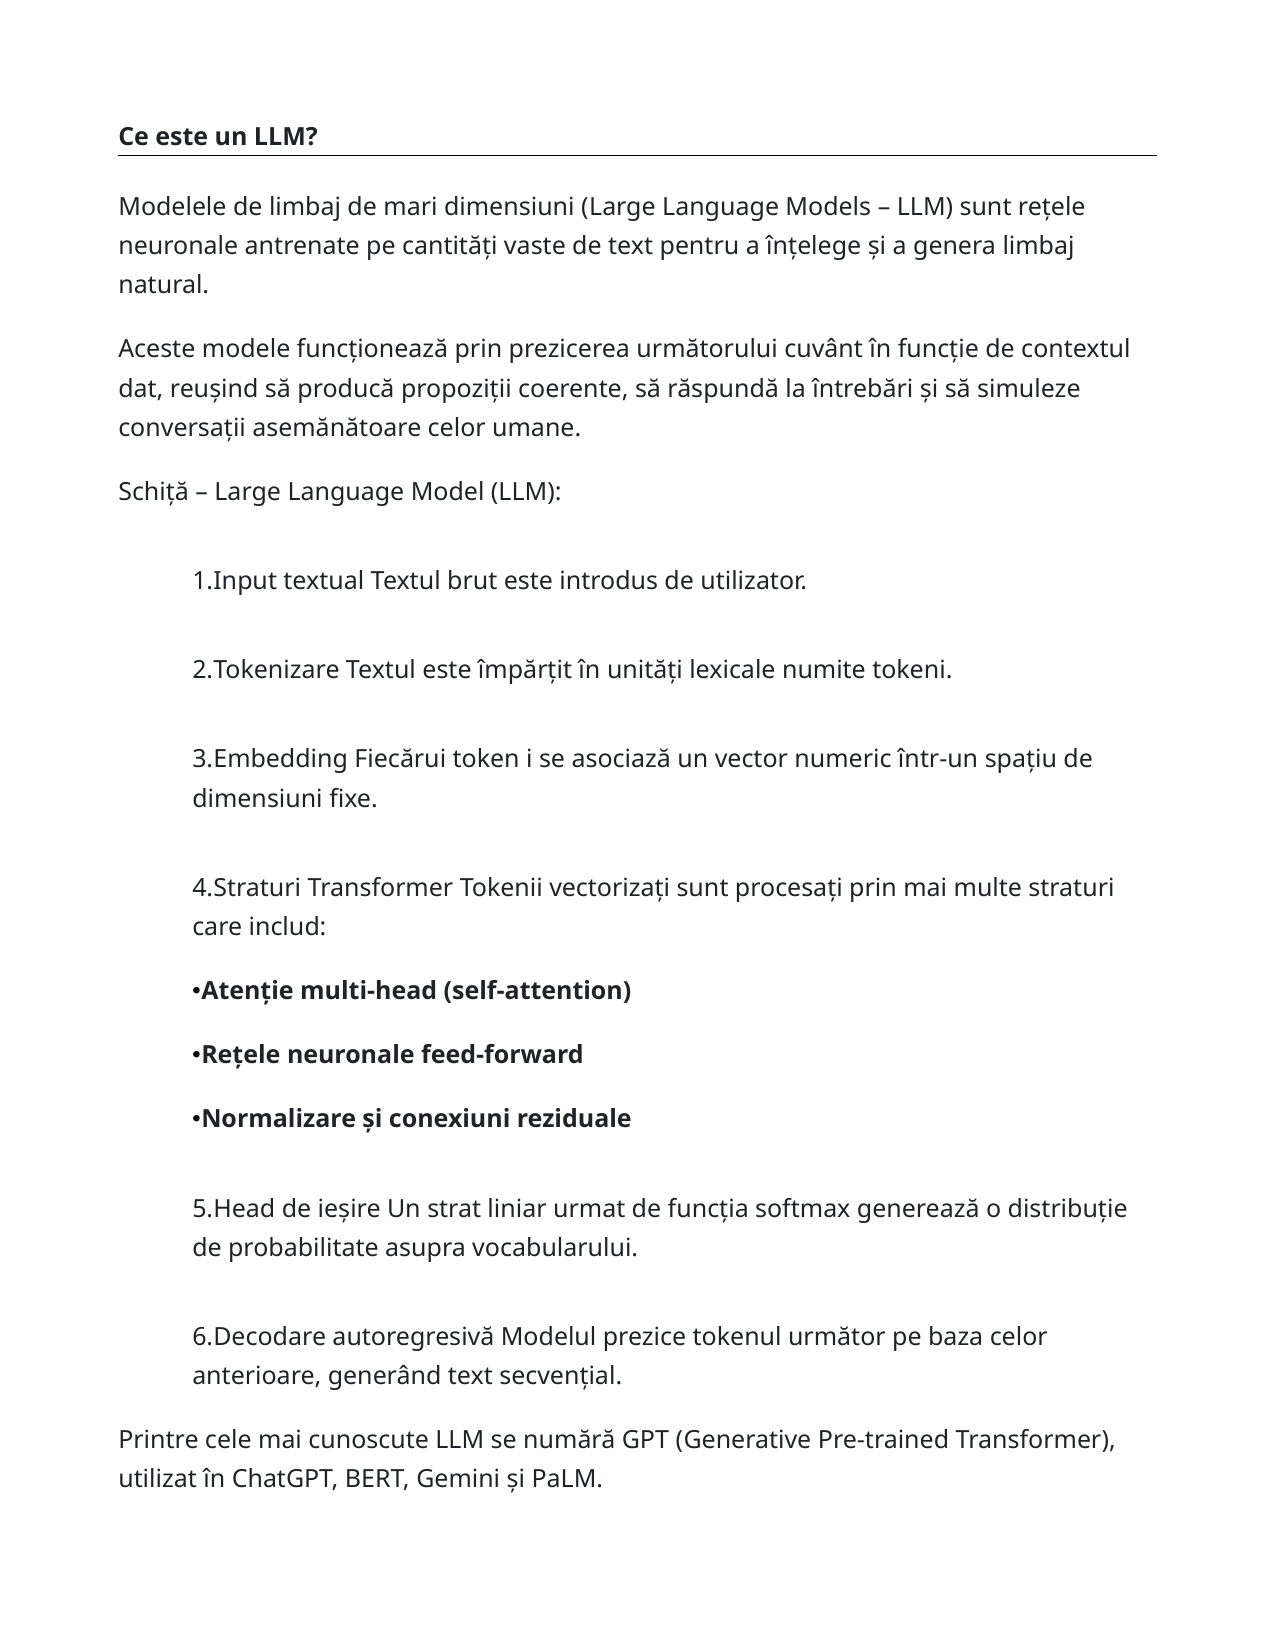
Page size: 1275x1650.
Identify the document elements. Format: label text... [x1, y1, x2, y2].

list Embedding Fiecărui token i se asociază un vector numeric într-un spațiu de dimensiuni fixe. [118, 741, 1157, 814]
text Printre cele mai cunoscute LLM se numără GPT (Generative Pre-trained Transformer), utilizat în ChatGPT, BERT, Gemini și PaLM. [118, 1422, 1157, 1495]
text Schiță – Large Language Model (LLM): [118, 474, 1157, 508]
list Atenție multi-head (self-attention) [118, 973, 1157, 1007]
subtitle Ce este un LLM? [118, 118, 1157, 155]
list Tokenizare Textul este împărțit în unități lexicale numite tokeni. [118, 652, 1157, 686]
list Input textual Textul brut este introdus de utilizator. [118, 563, 1157, 597]
list Head de ieșire Un strat liniar urmat de funcția softmax generează o distribuție de probabilitate asupra vocabularului. [118, 1190, 1157, 1263]
list Normalizare și conexiuni reziduale [118, 1101, 1157, 1135]
list Rețele neuronale feed-forward [118, 1037, 1157, 1071]
text Aceste modele funcționează prin prezicerea următorului cuvânt în funcție de contextul dat, reușind să producă propoziții coerente, să răspundă la întrebări și să simuleze conversații asemănătoare celor umane. [118, 331, 1157, 443]
list Decodare autoregresivă Modelul prezice tokenul următor pe baza celor anterioare, generând text secvențial. [118, 1319, 1157, 1392]
list Straturi Transformer Tokenii vectorizați sunt procesați prin mai multe straturi care includ: [118, 869, 1157, 943]
text Modelele de limbaj de mari dimensiuni (Large Language Models – LLM) sunt rețele neuronale antrenate pe cantități vaste de text pentru a înțelege și a genera limbaj natural. [118, 189, 1157, 301]
